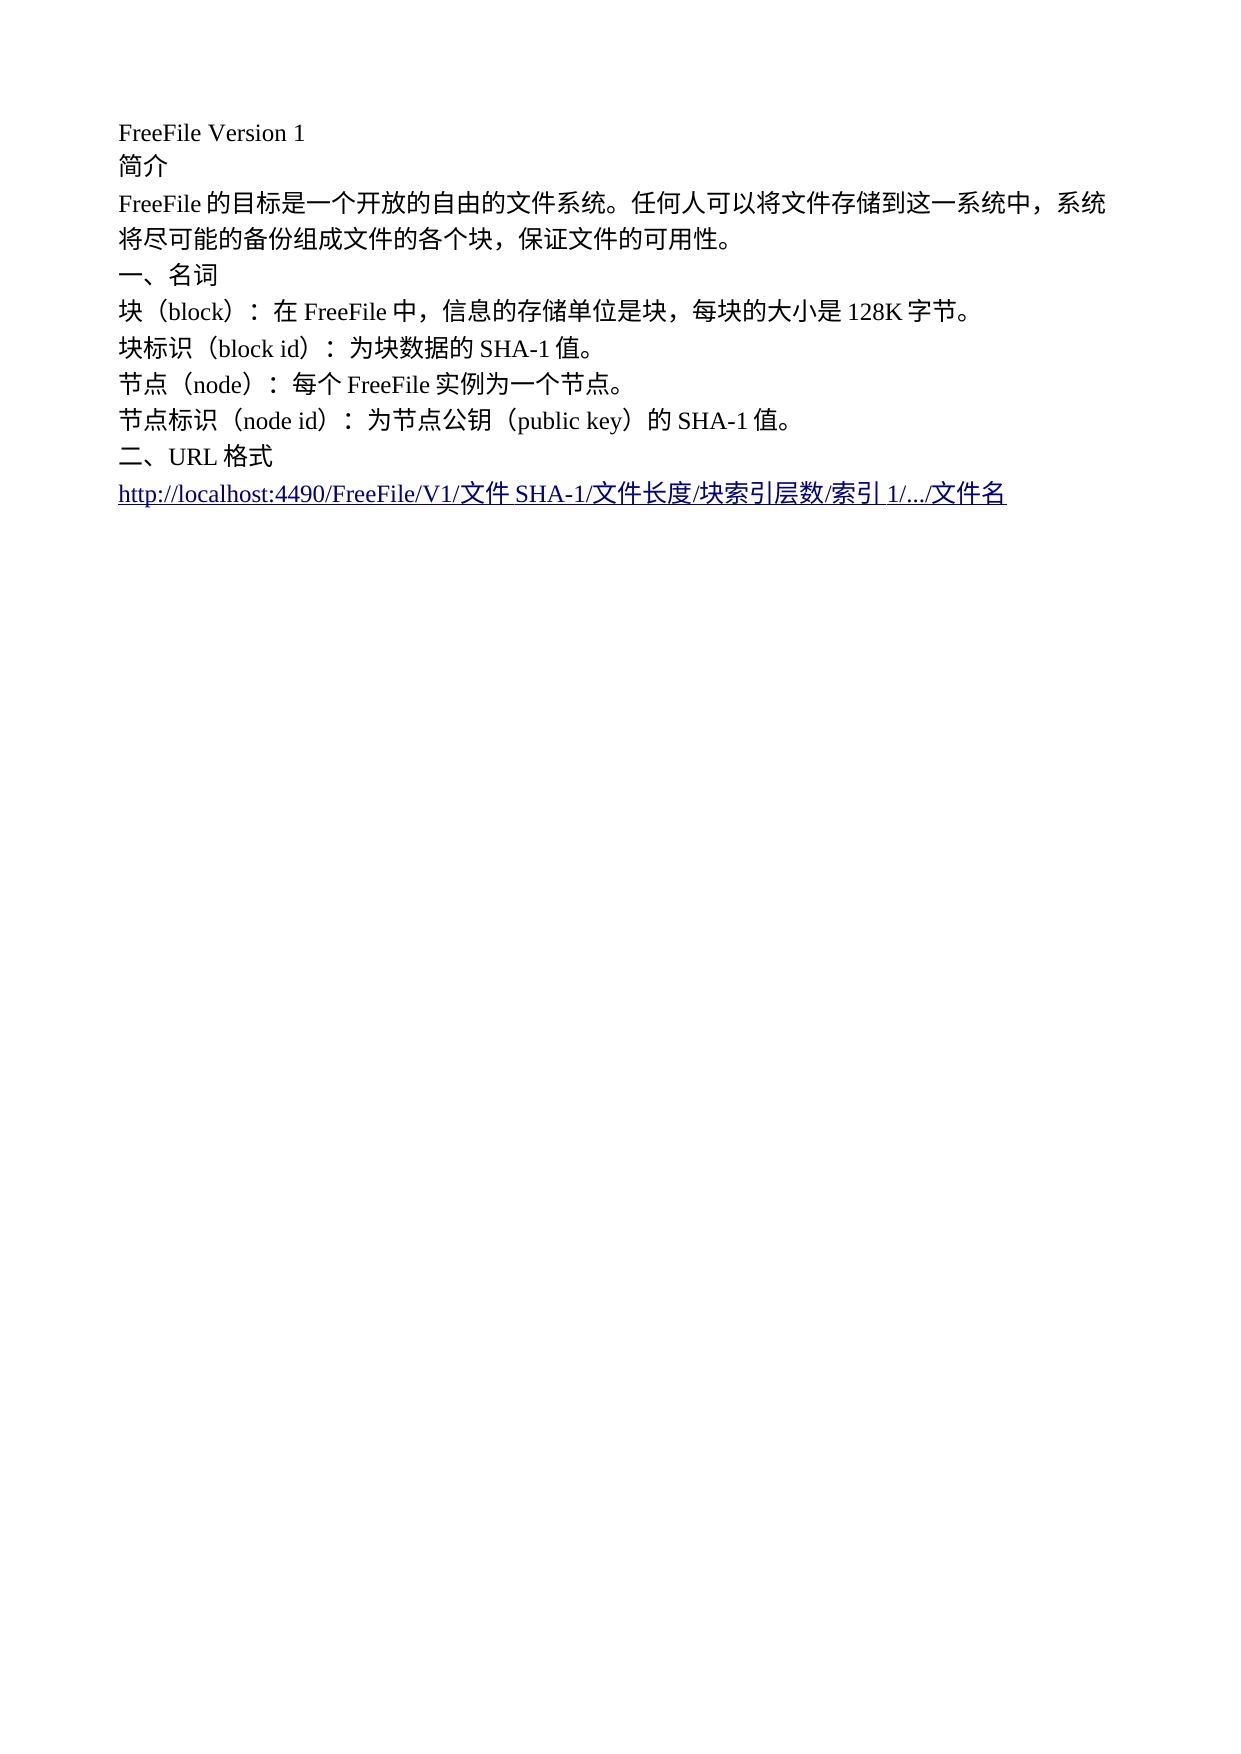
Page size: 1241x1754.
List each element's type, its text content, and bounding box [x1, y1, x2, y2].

text http://localhost:4490/FreeFile/V1/文件SHA-1/文件长度/块索引层数/索引1/.../文件名 [118, 473, 1122, 509]
text 块（block）：在FreeFile中，信息的存储单位是块，每块的大小是128K字节。 [118, 292, 1122, 328]
text 简介 [118, 147, 1122, 183]
text 节点（node）：每个FreeFile实例为一个节点。 [118, 364, 1122, 401]
text 二、URL格式 [118, 437, 1122, 473]
text FreeFile Version 1 [118, 118, 1122, 147]
text 节点标识（node id）：为节点公钥（public key）的SHA-1值。 [118, 401, 1122, 437]
text 一、名词 [118, 256, 1122, 292]
text FreeFile的目标是一个开放的自由的文件系统。任何人可以将文件存储到这一系统中，系统将尽可能的备份组成文件的各个块，保证文件的可用性。 [118, 183, 1122, 256]
text 块标识（block id）：为块数据的SHA-1值。 [118, 328, 1122, 364]
